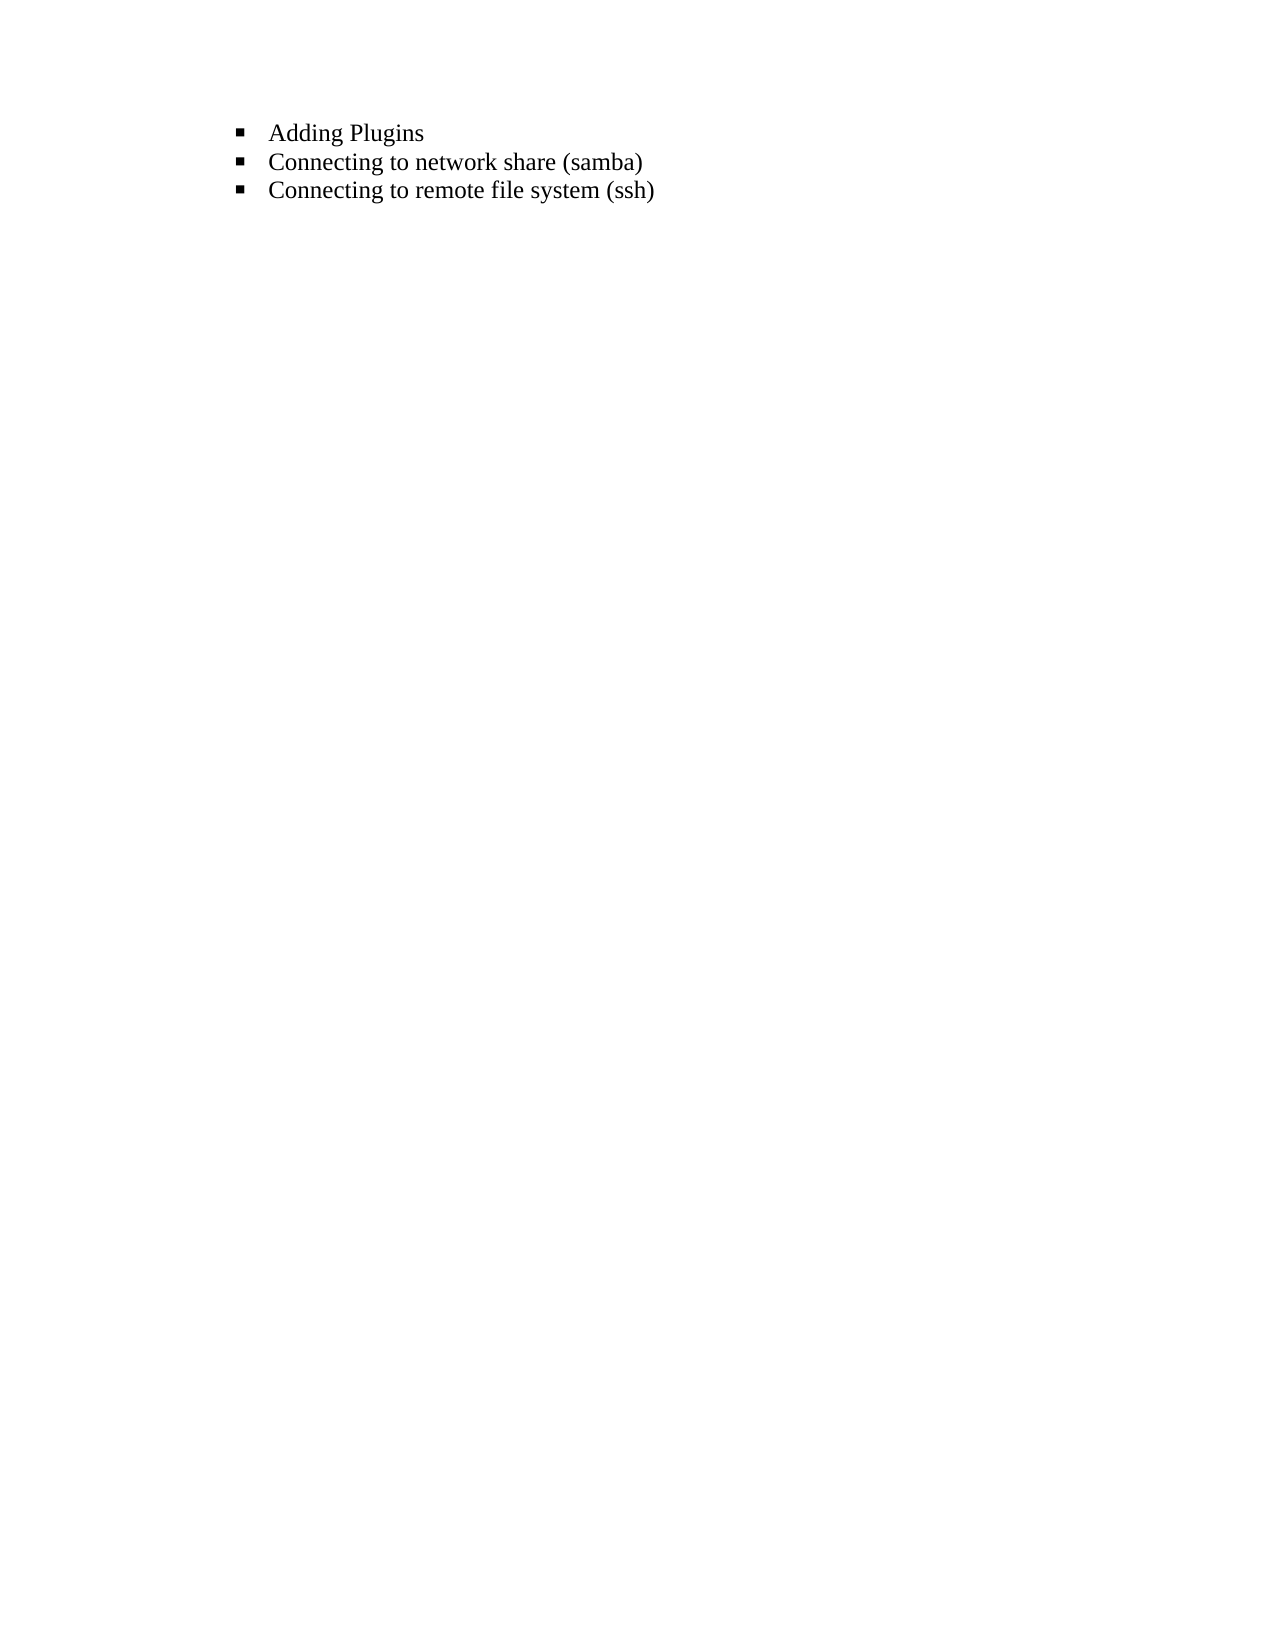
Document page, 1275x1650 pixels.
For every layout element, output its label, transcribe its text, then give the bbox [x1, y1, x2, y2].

list Adding Plugins [231, 118, 1157, 147]
list Connecting to network share (samba) [231, 147, 1157, 176]
list Connecting to remote file system (ssh) [231, 176, 1157, 204]
